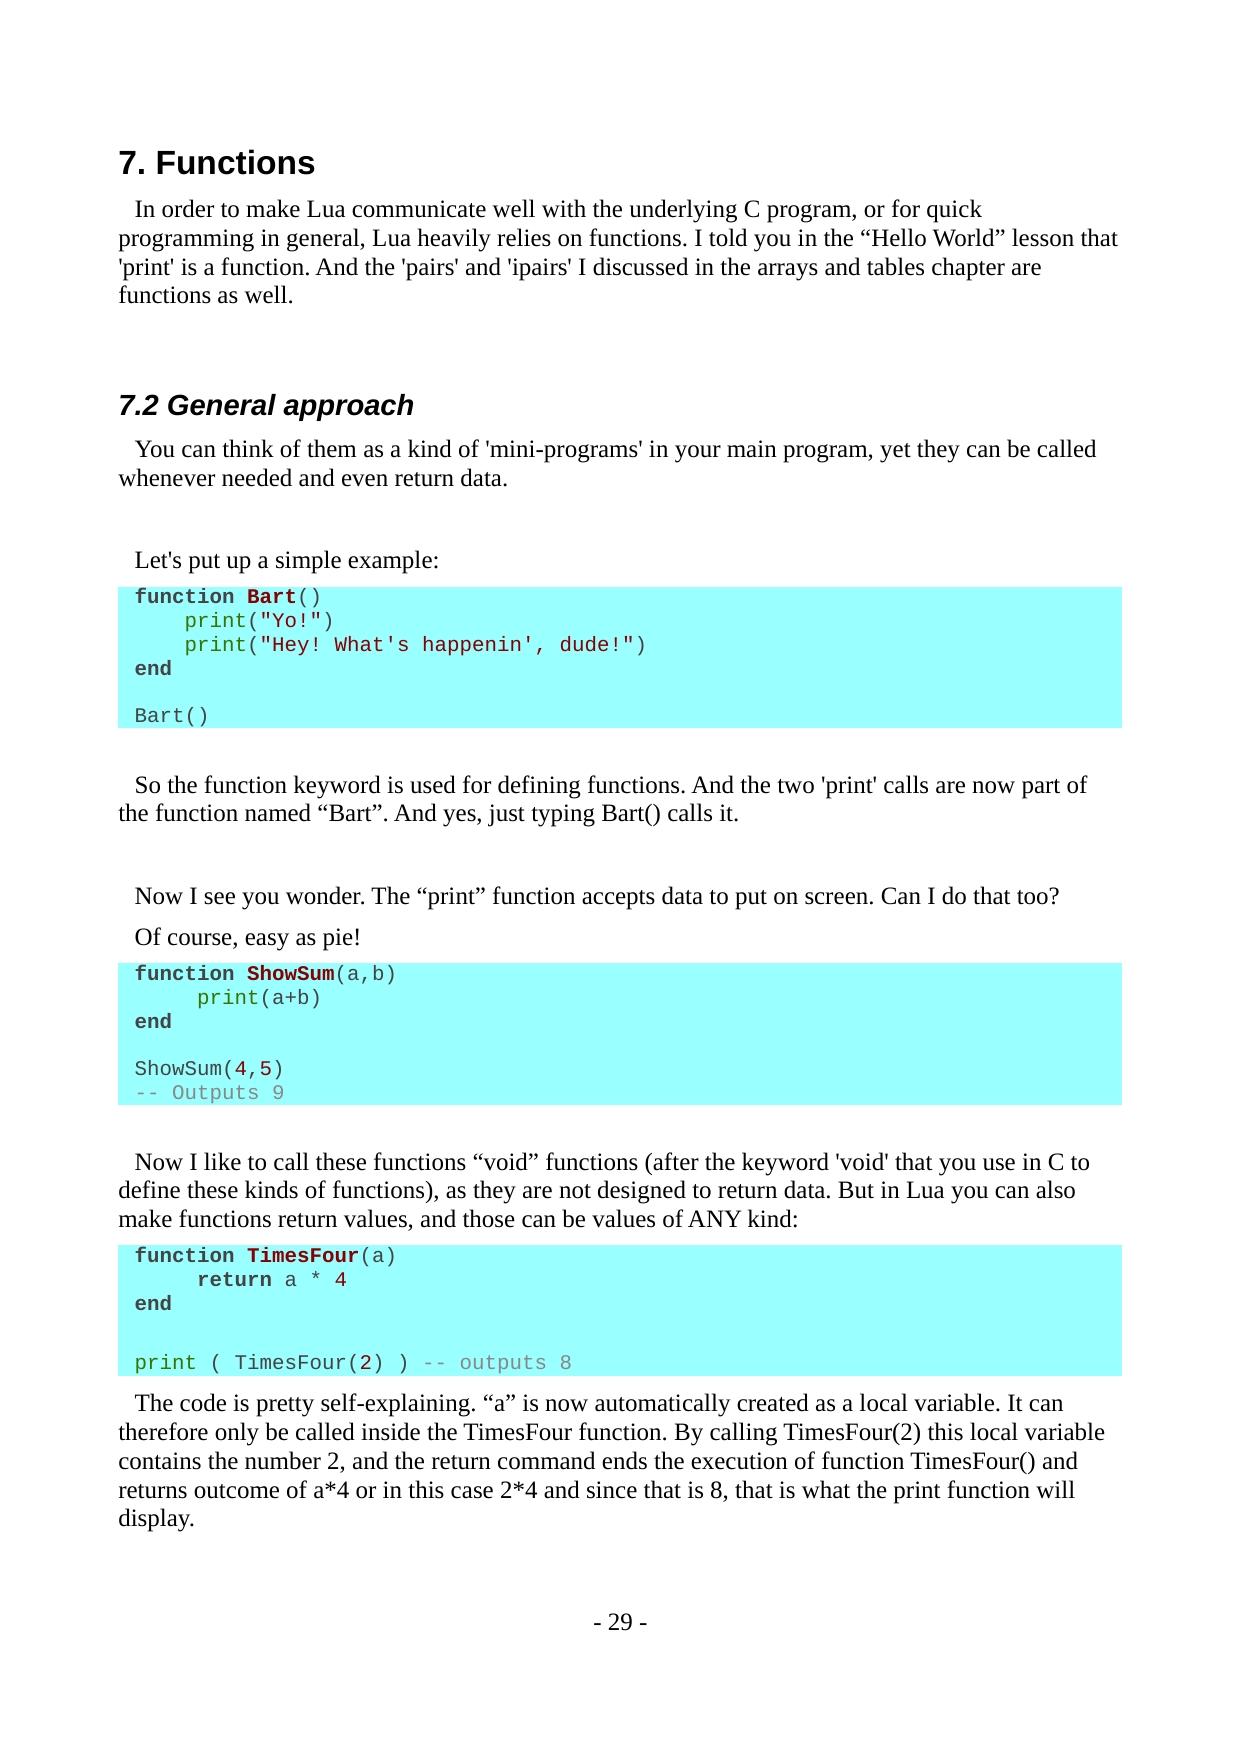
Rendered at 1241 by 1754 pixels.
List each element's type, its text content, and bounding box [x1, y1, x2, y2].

text Of course, easy as pie! [118, 922, 1122, 951]
text So the function keyword is used for defining functions. And the two 'print' calls are now part of the function named “Bart”. And yes, just typing Bart() calls it. [118, 770, 1122, 827]
text In order to make Lua communicate well with the underlying C program, or for quick programming in general, Lua heavily relies on functions. I told you in the “Hello World” lesson that 'print' is a function. And the 'pairs' and 'ipairs' I discussed in the arrays and tables chapter are functions as well. [118, 194, 1122, 309]
subtitle 7.2 General approach [118, 388, 1122, 422]
subtitle 7. Functions [118, 143, 1122, 182]
text return a * 4 [118, 1269, 1122, 1293]
text end [118, 657, 1122, 681]
text function Bart() [118, 587, 1122, 610]
text -- Outputs 9 [118, 1082, 1122, 1105]
text The code is pretty self-explaining. “a” is now automatically created as a local variable. It can therefore only be called inside the TimesFour function. By calling TimesFour(2) this local variable contains the number 2, and the return command ends the execution of function TimesFour() and returns outcome of a*4 or in this case 2*4 and since that is 8, that is what the print function will display. [118, 1388, 1122, 1532]
text print ( TimesFour(2) ) -- outputs 8 [118, 1352, 1122, 1376]
text Now I like to call these functions “void” functions (after the keyword 'void' that you use in C to define these kinds of functions), as they are not designed to return data. But in Lua you can also make functions return values, and those can be values of ANY kind: [118, 1147, 1122, 1233]
text function TimesFour(a) [118, 1245, 1122, 1269]
text Bart() [118, 705, 1122, 728]
text print("Yo!") [118, 610, 1122, 634]
text print(a+b) [118, 987, 1122, 1011]
text You can think of them as a kind of 'mini-programs' in your main program, yet they can be called whenever needed and even return data. [118, 434, 1122, 492]
text function ShowSum(a,b) [118, 963, 1122, 987]
text Now I see you wonder. The “print” function accepts data to put on screen. Can I do that too? [118, 881, 1122, 910]
text Let's put up a simple example: [118, 545, 1122, 574]
text ShowSum(4,5) [118, 1058, 1122, 1082]
text end [118, 1293, 1122, 1316]
text print("Hey! What's happenin', dude!") [118, 634, 1122, 657]
text end [118, 1011, 1122, 1034]
